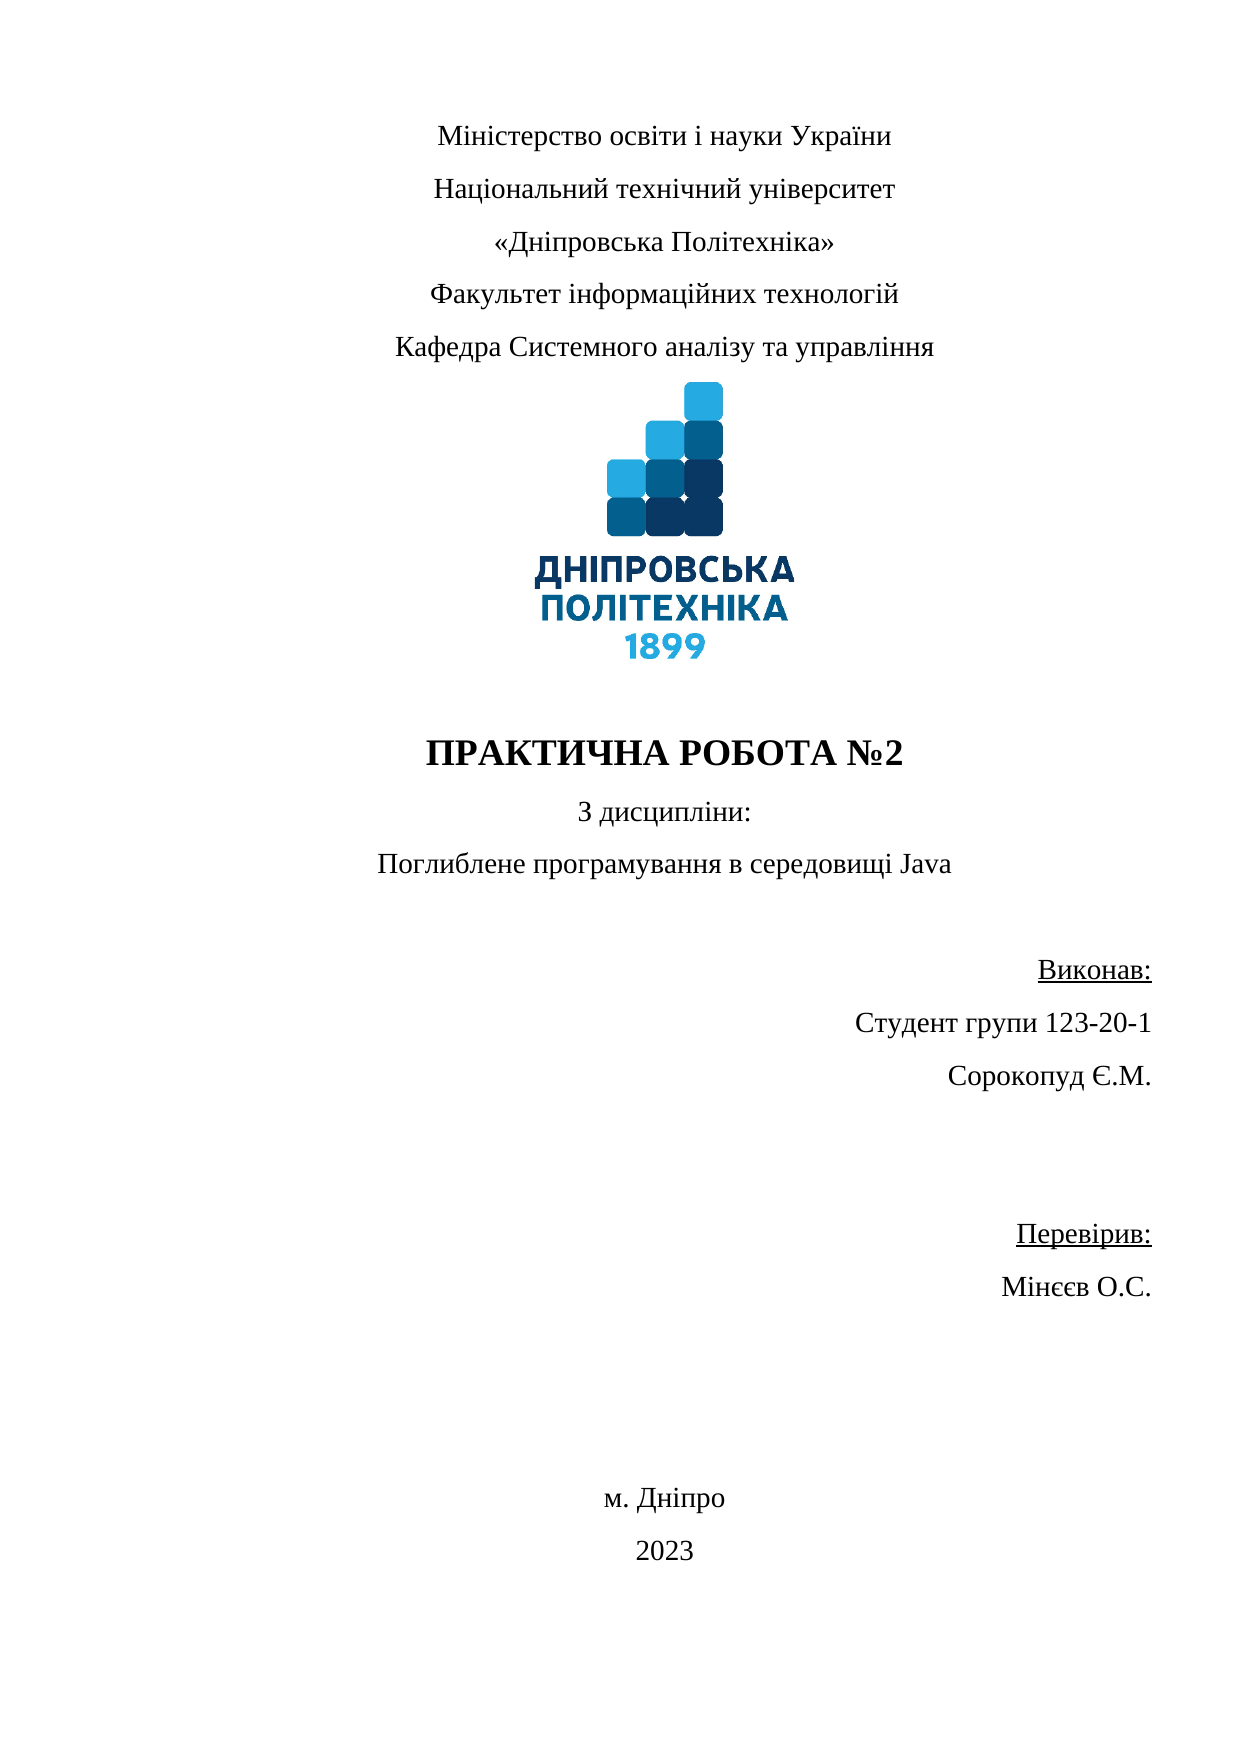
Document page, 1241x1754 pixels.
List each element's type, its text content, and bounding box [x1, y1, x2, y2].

text Поглиблене програмування в середовищі Java [177, 846, 1152, 880]
text Перевірив: [177, 1216, 1152, 1250]
text 2023 [177, 1533, 1152, 1567]
text З дисципліни: [177, 794, 1152, 827]
picture [534, 382, 795, 659]
text м. Дніпро [177, 1480, 1152, 1514]
text Студент групи 123-20-1 [177, 1005, 1152, 1038]
text Сорокопуд Є.М. [177, 1058, 1152, 1091]
text Виконав: [177, 952, 1152, 986]
text Міністерство освіти і науки України [177, 118, 1152, 152]
text Факультет інформаційних технологій [177, 277, 1152, 310]
text Національний технічний університет [177, 171, 1152, 204]
text Мінєєв О.С. [177, 1269, 1152, 1302]
text Кафедра Системного аналізу та управління [177, 329, 1152, 363]
text ПРАКТИЧНА РОБОТА №2 [177, 730, 1152, 773]
text «Дніпровська Політехніка» [177, 224, 1152, 257]
